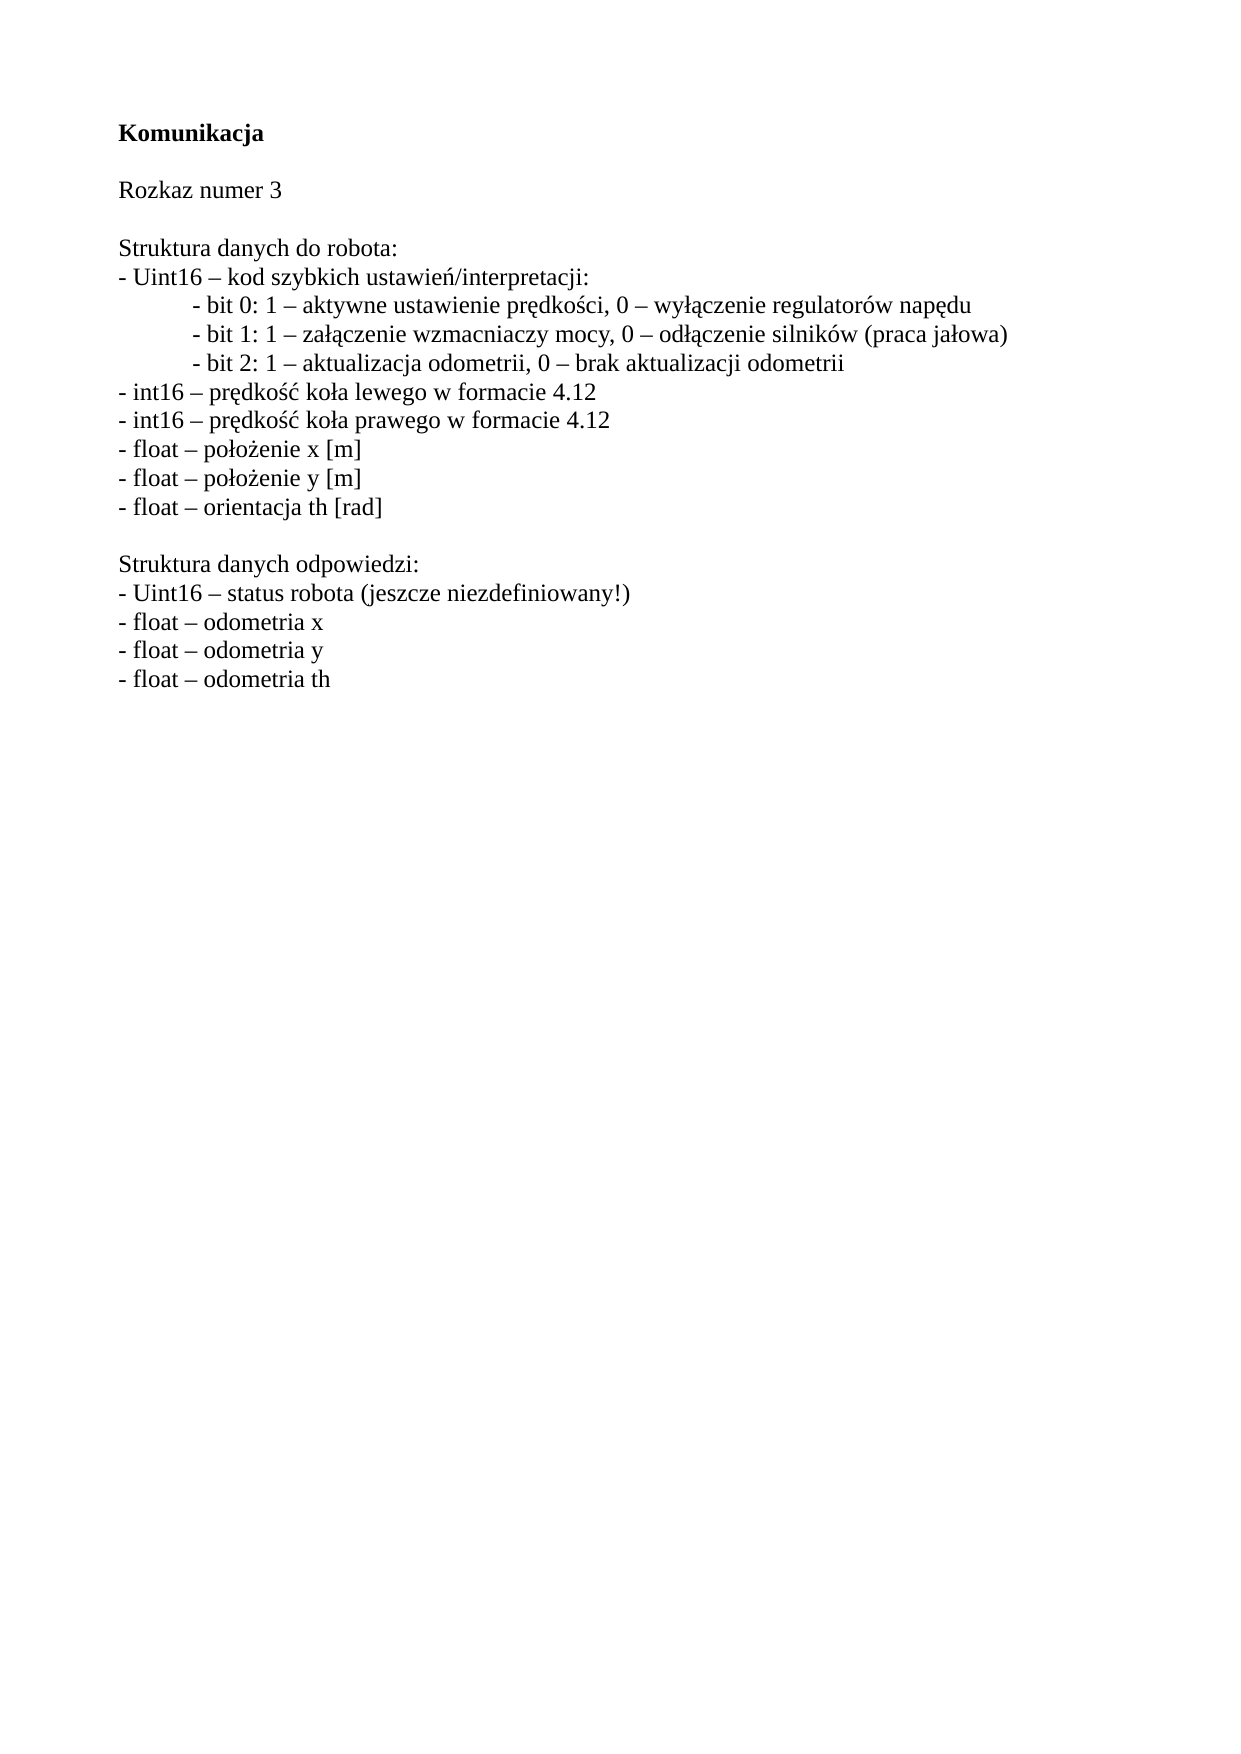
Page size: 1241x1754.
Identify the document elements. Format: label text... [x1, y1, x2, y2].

text - bit 0: 1 – aktywne ustawienie prędkości, 0 – wyłączenie regulatorów napędu [118, 291, 1122, 319]
text - float – położenie x [m] [118, 434, 1122, 463]
text - float – odometria th [118, 664, 1122, 693]
text - float – orientacja th [rad] [118, 492, 1122, 521]
text Rozkaz numer 3 [118, 176, 1122, 204]
text - bit 1: 1 – załączenie wzmacniaczy mocy, 0 – odłączenie silników (praca jałowa) [118, 319, 1122, 348]
text - int16 – prędkość koła prawego w formacie 4.12 [118, 406, 1122, 434]
text Komunikacja [118, 118, 1122, 147]
text Struktura danych odpowiedzi: [118, 549, 1122, 578]
text - bit 2: 1 – aktualizacja odometrii, 0 – brak aktualizacji odometrii [118, 348, 1122, 377]
text - float – odometria y [118, 636, 1122, 664]
text - Uint16 – kod szybkich ustawień/interpretacji: [118, 262, 1122, 291]
text - float – odometria x [118, 607, 1122, 636]
text - Uint16 – status robota (jeszcze niezdefiniowany!) [118, 578, 1122, 607]
text Struktura danych do robota: [118, 233, 1122, 262]
text - float – położenie y [m] [118, 463, 1122, 492]
text - int16 – prędkość koła lewego w formacie 4.12 [118, 377, 1122, 406]
